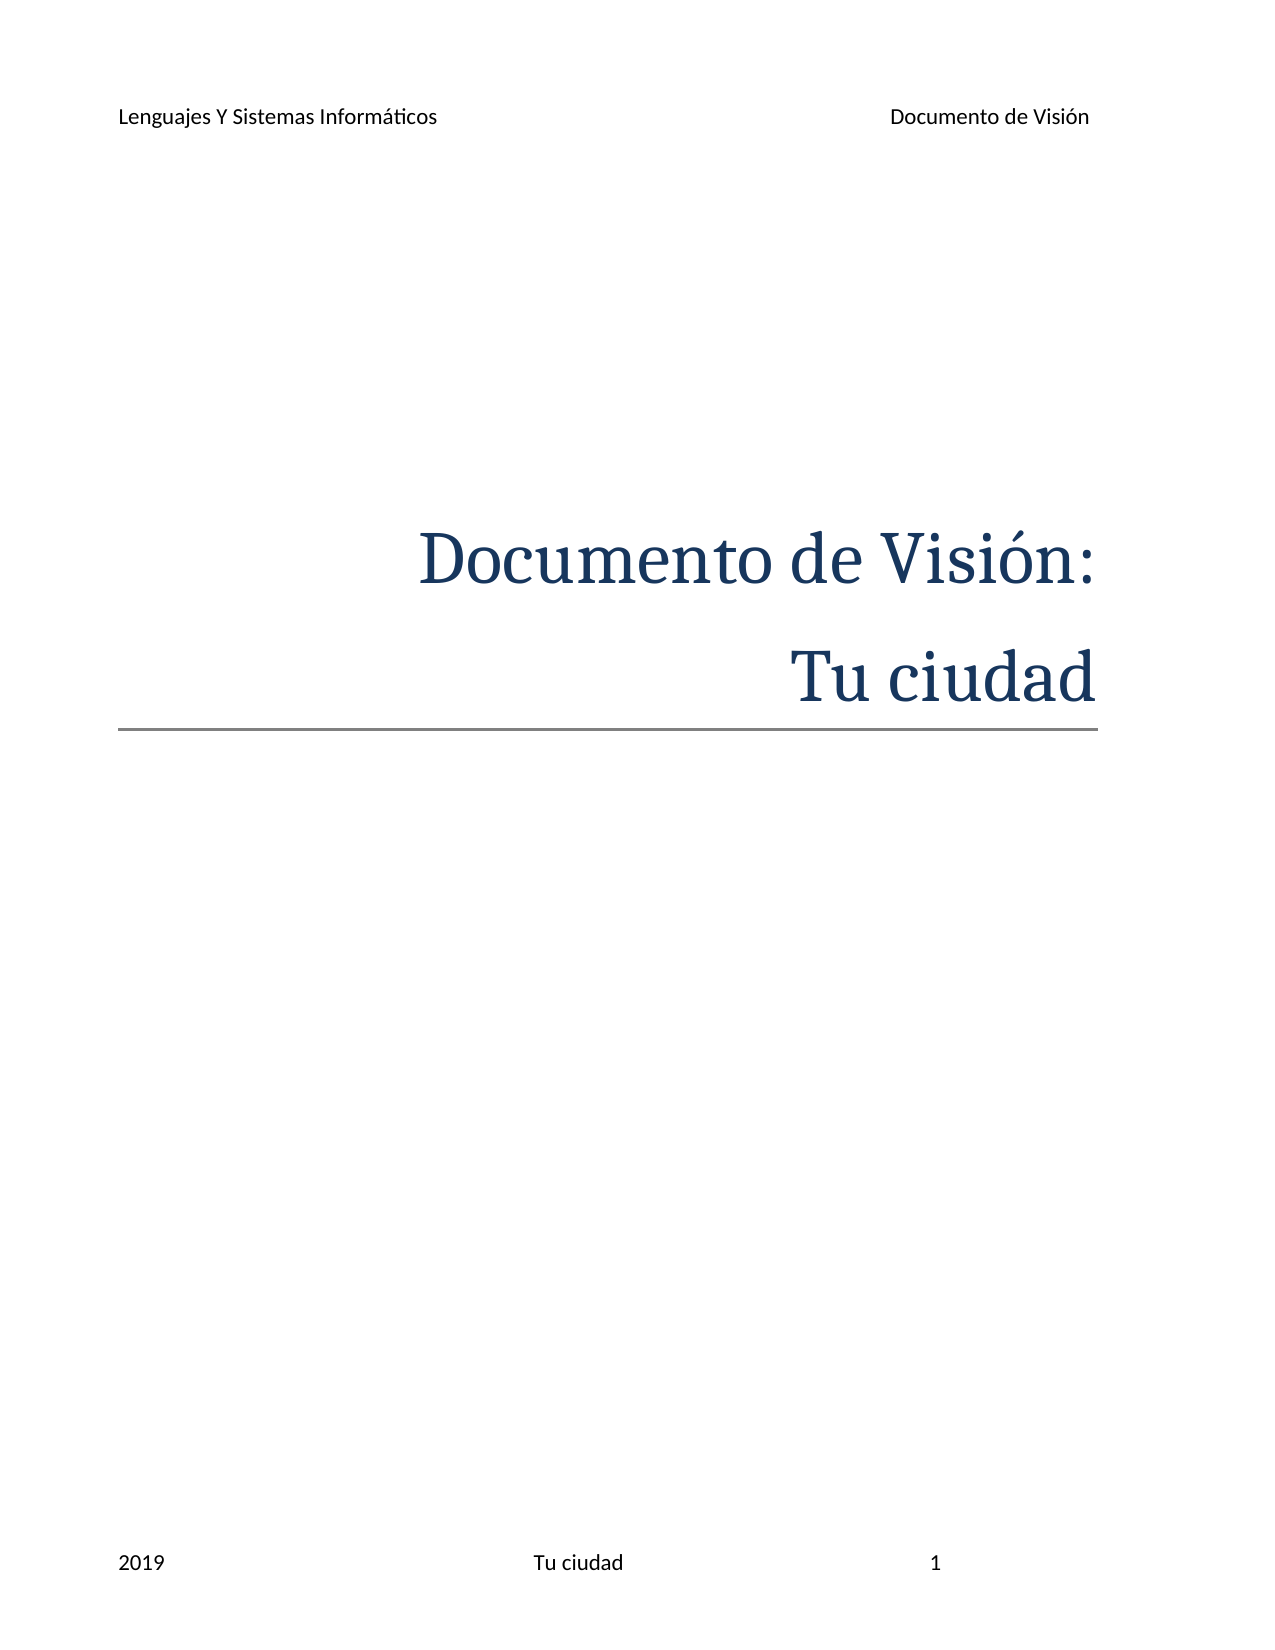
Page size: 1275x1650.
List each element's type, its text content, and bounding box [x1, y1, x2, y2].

title Tu ciudad [118, 634, 1098, 728]
title Documento de Visión: [118, 516, 1098, 603]
